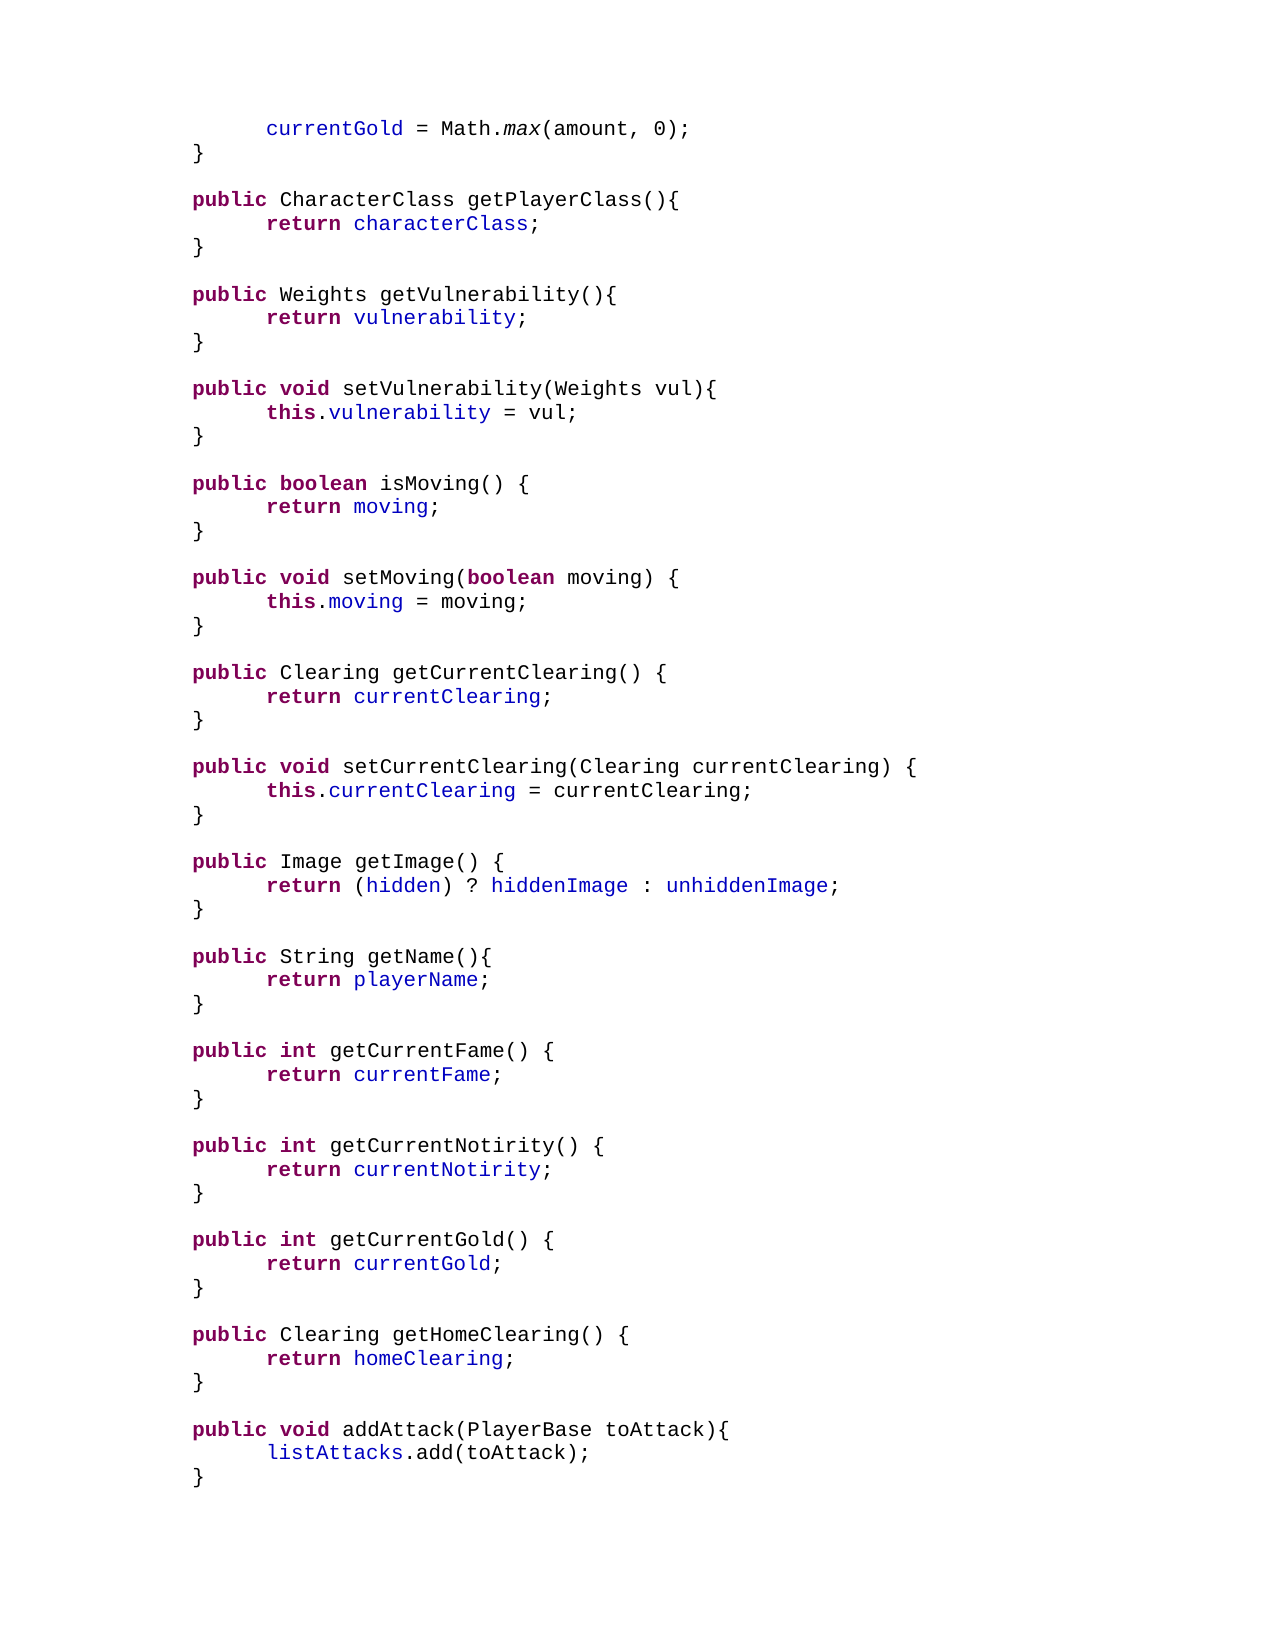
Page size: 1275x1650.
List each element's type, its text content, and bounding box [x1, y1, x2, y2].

text public void setCurrentClearing(Clearing currentClearing) { [118, 757, 1157, 780]
text this.vulnerability = vul; [118, 402, 1157, 426]
text public String getName(){ [118, 946, 1157, 969]
text public void setVulnerability(Weights vul){ [118, 378, 1157, 402]
text } [118, 236, 1157, 260]
text } [118, 331, 1157, 354]
text return currentClearing; [118, 686, 1157, 709]
text } [118, 142, 1157, 165]
text currentGold = Math.max(amount, 0); [118, 118, 1157, 142]
text } [118, 804, 1157, 827]
text } [118, 1277, 1157, 1300]
text public Clearing getHomeClearing() { [118, 1324, 1157, 1348]
text return currentNotirity; [118, 1158, 1157, 1182]
text return currentFame; [118, 1064, 1157, 1088]
text listAttacks.add(toAttack); [118, 1442, 1157, 1466]
text return homeClearing; [118, 1348, 1157, 1371]
text public void addAttack(PlayerBase toAttack){ [118, 1419, 1157, 1442]
text public CharacterClass getPlayerClass(){ [118, 189, 1157, 213]
text } [118, 1466, 1157, 1489]
text } [118, 1088, 1157, 1111]
text } [118, 898, 1157, 922]
text public void setMoving(boolean moving) { [118, 567, 1157, 591]
text public Image getImage() { [118, 851, 1157, 875]
text return moving; [118, 496, 1157, 520]
text return playerName; [118, 969, 1157, 993]
text } [118, 1371, 1157, 1395]
text public boolean isMoving() { [118, 473, 1157, 496]
text public Clearing getCurrentClearing() { [118, 662, 1157, 686]
text this.moving = moving; [118, 591, 1157, 615]
text return currentGold; [118, 1253, 1157, 1277]
text } [118, 1182, 1157, 1206]
text } [118, 993, 1157, 1017]
text public int getCurrentNotirity() { [118, 1135, 1157, 1158]
text return characterClass; [118, 213, 1157, 236]
text } [118, 615, 1157, 638]
text public int getCurrentGold() { [118, 1229, 1157, 1253]
text this.currentClearing = currentClearing; [118, 780, 1157, 804]
text } [118, 709, 1157, 733]
text return (hidden) ? hiddenImage : unhiddenImage; [118, 875, 1157, 898]
text return vulnerability; [118, 307, 1157, 331]
text public Weights getVulnerability(){ [118, 284, 1157, 307]
text public int getCurrentFame() { [118, 1040, 1157, 1064]
text } [118, 520, 1157, 544]
text } [118, 426, 1157, 449]
